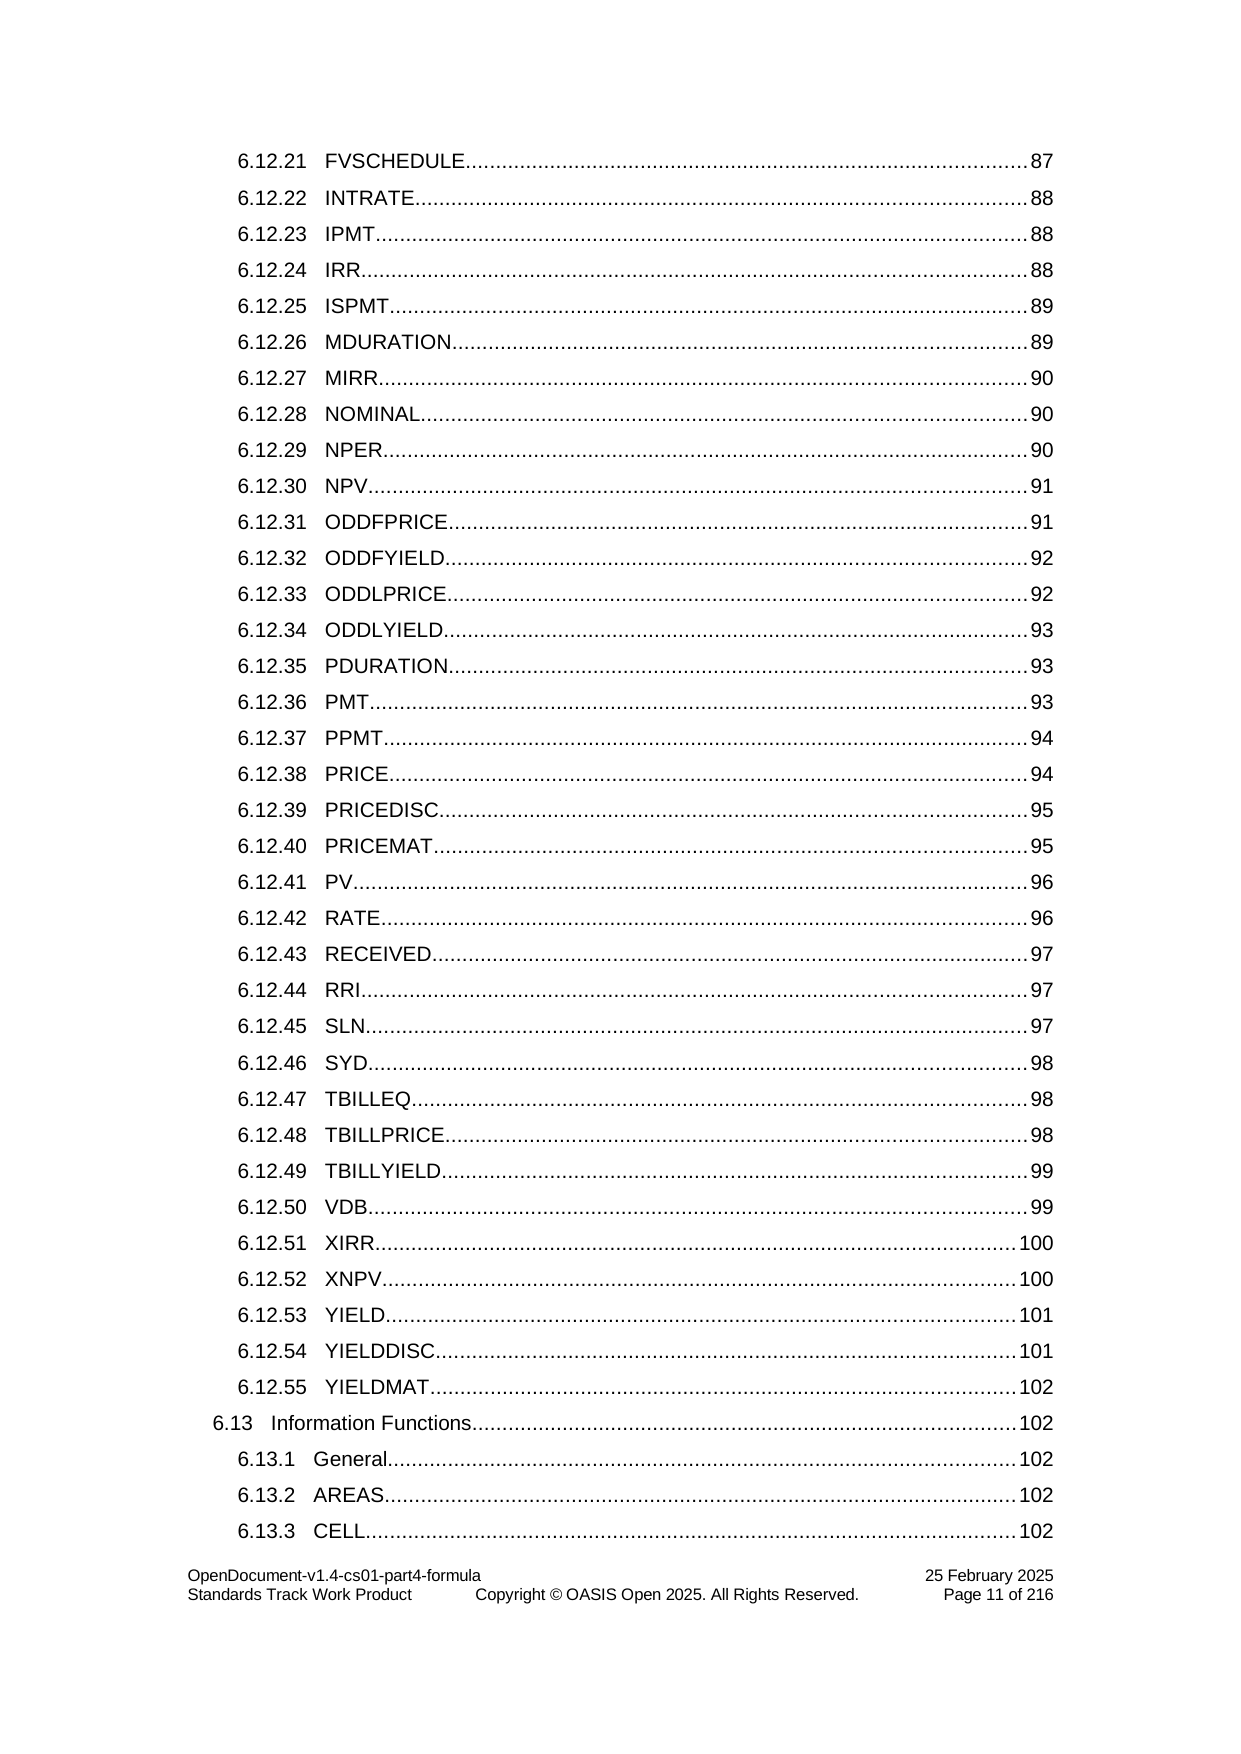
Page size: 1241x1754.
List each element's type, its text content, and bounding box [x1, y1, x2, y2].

text 6.12.38 PRICE 94 [237, 763, 1053, 786]
text 6.12.49 TBILLYIELD 99 [237, 1159, 1053, 1183]
text 6.12.27 MIRR 90 [237, 366, 1053, 390]
text 6.12.44 RRI 97 [237, 979, 1053, 1002]
text 6.12.28 NOMINAL 90 [237, 402, 1053, 426]
text 6.12.50 VDB 99 [237, 1195, 1053, 1219]
text 6.12.51 XIRR 100 [237, 1231, 1053, 1255]
text 6.12.33 ODDLPRICE 92 [237, 582, 1053, 606]
text 6.12.48 TBILLPRICE 98 [237, 1123, 1053, 1147]
text 6.12.23 IPMT 88 [237, 222, 1053, 246]
text 6.13.3 CELL 102 [237, 1519, 1053, 1543]
text 6.12.43 RECEIVED 97 [237, 943, 1053, 966]
text 6.12.37 PPMT 94 [237, 727, 1053, 750]
text 6.13.2 AREAS 102 [237, 1483, 1053, 1507]
text 6.12.22 INTRATE 88 [237, 186, 1053, 209]
text 6.12.42 RATE 96 [237, 907, 1053, 930]
text 6.13.1 General 102 [237, 1447, 1053, 1471]
text 6.12.39 PRICEDISC 95 [237, 799, 1053, 822]
text 6.12.54 YIELDDISC 101 [237, 1339, 1053, 1363]
text 6.12.52 XNPV 100 [237, 1267, 1053, 1291]
text 6.12.21 FVSCHEDULE 87 [237, 150, 1053, 173]
text 6.12.35 PDURATION 93 [237, 654, 1053, 678]
text 6.12.32 ODDFYIELD 92 [237, 546, 1053, 570]
text 6.12.46 SYD 98 [237, 1051, 1053, 1074]
text 6.12.40 PRICEMAT 95 [237, 835, 1053, 858]
text 6.12.31 ODDFPRICE 91 [237, 510, 1053, 534]
text 6.12.24 IRR 88 [237, 258, 1053, 282]
text 6.12.26 MDURATION 89 [237, 330, 1053, 354]
text 6.12.34 ODDLYIELD 93 [237, 618, 1053, 642]
text 6.12.45 SLN 97 [237, 1015, 1053, 1038]
text 6.12.30 NPV 91 [237, 474, 1053, 498]
text 6.12.55 YIELDMAT 102 [237, 1375, 1053, 1399]
text 6.12.53 YIELD 101 [237, 1303, 1053, 1327]
text 6.12.41 PV 96 [237, 871, 1053, 894]
text 6.13 Information Functions 102 [212, 1411, 1053, 1435]
text 6.12.29 NPER 90 [237, 438, 1053, 462]
text 6.12.36 PMT 93 [237, 691, 1053, 714]
text 6.12.47 TBILLEQ 98 [237, 1087, 1053, 1111]
text 6.12.25 ISPMT 89 [237, 294, 1053, 318]
